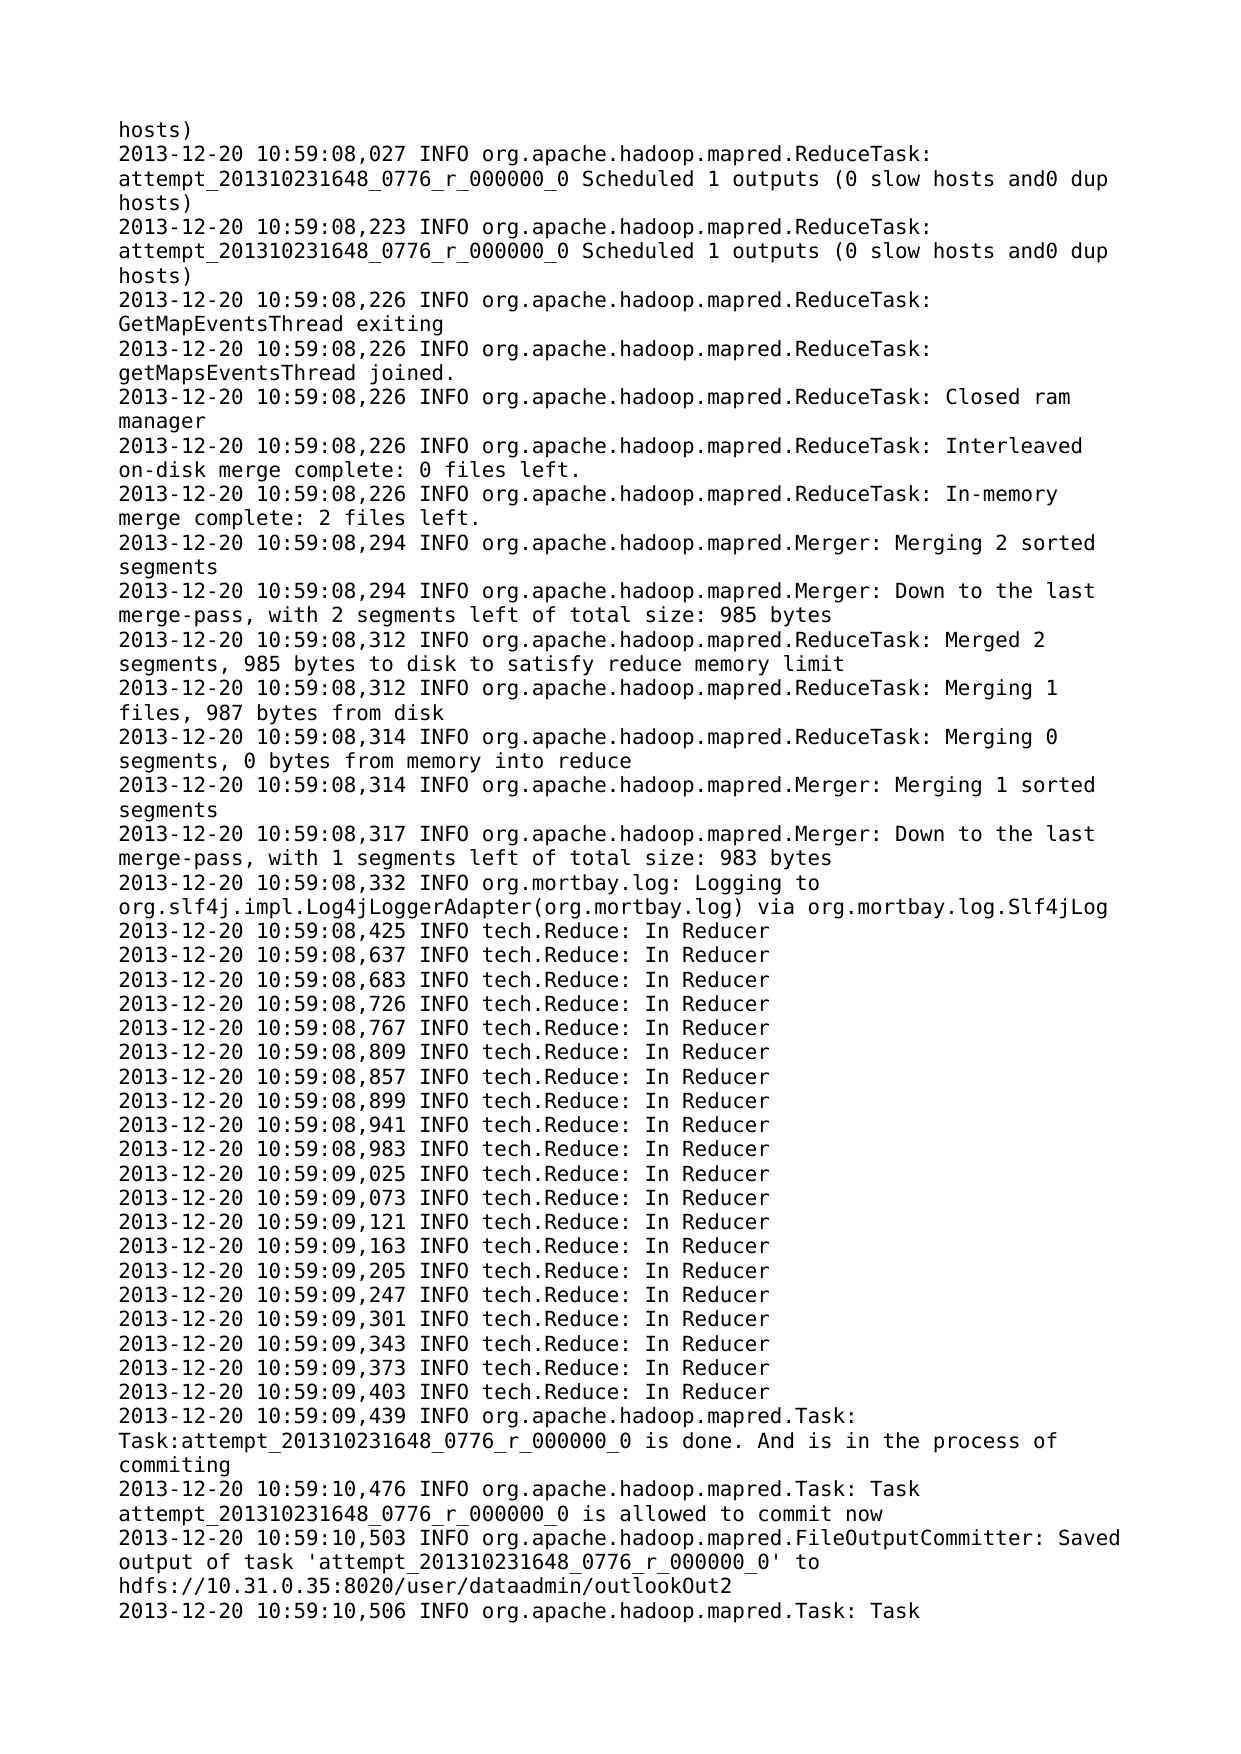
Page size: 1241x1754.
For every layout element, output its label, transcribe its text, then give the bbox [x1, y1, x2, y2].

text 2013-12-20 10:59:09,403 INFO tech.Reduce: In Reducer [118, 1380, 1122, 1404]
text 2013-12-20 10:59:09,073 INFO tech.Reduce: In Reducer [118, 1186, 1122, 1210]
text 2013-12-20 10:59:08,226 INFO org.apache.hadoop.mapred.ReduceTask: Interleaved on-disk merge complete: 0 files left. [118, 434, 1122, 482]
text 2013-12-20 10:59:09,025 INFO tech.Reduce: In Reducer [118, 1162, 1122, 1186]
text 2013-12-20 10:59:10,506 INFO org.apache.hadoop.mapred.Task: Task [118, 1599, 1122, 1623]
text 2013-12-20 10:59:08,312 INFO org.apache.hadoop.mapred.ReduceTask: Merging 1 files, 987 bytes from disk [118, 676, 1122, 725]
text 2013-12-20 10:59:08,857 INFO tech.Reduce: In Reducer [118, 1065, 1122, 1089]
text 2013-12-20 10:59:08,226 INFO org.apache.hadoop.mapred.ReduceTask: In-memory merge complete: 2 files left. [118, 482, 1122, 531]
text 2013-12-20 10:59:08,899 INFO tech.Reduce: In Reducer [118, 1089, 1122, 1113]
text 2013-12-20 10:59:10,476 INFO org.apache.hadoop.mapred.Task: Task attempt_201310231648_0776_r_000000_0 is allowed to commit now [118, 1477, 1122, 1526]
text 2013-12-20 10:59:08,767 INFO tech.Reduce: In Reducer [118, 1016, 1122, 1040]
text 2013-12-20 10:59:08,317 INFO org.apache.hadoop.mapred.Merger: Down to the last merge-pass, with 1 segments left of total size: 983 bytes [118, 822, 1122, 871]
text 2013-12-20 10:59:08,941 INFO tech.Reduce: In Reducer [118, 1113, 1122, 1137]
text 2013-12-20 10:59:10,503 INFO org.apache.hadoop.mapred.FileOutputCommitter: Saved output of task 'attempt_201310231648_0776_r_000000_0' to hdfs://10.31.0.35:8020/user/dataadmin/outlookOut2 [118, 1526, 1122, 1599]
text 2013-12-20 10:59:08,226 INFO org.apache.hadoop.mapred.ReduceTask: getMapsEventsThread joined. [118, 337, 1122, 385]
text 2013-12-20 10:59:08,314 INFO org.apache.hadoop.mapred.Merger: Merging 1 sorted segments [118, 773, 1122, 822]
text 2013-12-20 10:59:09,205 INFO tech.Reduce: In Reducer [118, 1259, 1122, 1283]
text 2013-12-20 10:59:08,294 INFO org.apache.hadoop.mapred.Merger: Down to the last merge-pass, with 2 segments left of total size: 985 bytes [118, 579, 1122, 628]
text 2013-12-20 10:59:09,343 INFO tech.Reduce: In Reducer [118, 1332, 1122, 1356]
text 2013-12-20 10:59:08,223 INFO org.apache.hadoop.mapred.ReduceTask: attempt_201310231648_0776_r_000000_0 Scheduled 1 outputs (0 slow hosts and0 dup hosts) [118, 215, 1122, 288]
text 2013-12-20 10:59:09,121 INFO tech.Reduce: In Reducer [118, 1210, 1122, 1234]
text 2013-12-20 10:59:08,312 INFO org.apache.hadoop.mapred.ReduceTask: Merged 2 segments, 985 bytes to disk to satisfy reduce memory limit [118, 628, 1122, 676]
text 2013-12-20 10:59:09,439 INFO org.apache.hadoop.mapred.Task: Task:attempt_201310231648_0776_r_000000_0 is done. And is in the process of commiting [118, 1404, 1122, 1477]
text 2013-12-20 10:59:08,027 INFO org.apache.hadoop.mapred.ReduceTask: attempt_201310231648_0776_r_000000_0 Scheduled 1 outputs (0 slow hosts and0 dup hosts) [118, 142, 1122, 215]
text 2013-12-20 10:59:08,683 INFO tech.Reduce: In Reducer [118, 968, 1122, 992]
text hosts) [118, 118, 1122, 142]
text 2013-12-20 10:59:08,425 INFO tech.Reduce: In Reducer [118, 919, 1122, 943]
text 2013-12-20 10:59:08,226 INFO org.apache.hadoop.mapred.ReduceTask: GetMapEventsThread exiting [118, 288, 1122, 337]
text 2013-12-20 10:59:09,163 INFO tech.Reduce: In Reducer [118, 1234, 1122, 1259]
text 2013-12-20 10:59:08,226 INFO org.apache.hadoop.mapred.ReduceTask: Closed ram manager [118, 385, 1122, 434]
text 2013-12-20 10:59:08,809 INFO tech.Reduce: In Reducer [118, 1040, 1122, 1065]
text 2013-12-20 10:59:08,983 INFO tech.Reduce: In Reducer [118, 1137, 1122, 1162]
text 2013-12-20 10:59:08,294 INFO org.apache.hadoop.mapred.Merger: Merging 2 sorted segments [118, 531, 1122, 579]
text 2013-12-20 10:59:09,301 INFO tech.Reduce: In Reducer [118, 1307, 1122, 1332]
text 2013-12-20 10:59:09,247 INFO tech.Reduce: In Reducer [118, 1283, 1122, 1307]
text 2013-12-20 10:59:09,373 INFO tech.Reduce: In Reducer [118, 1356, 1122, 1380]
text 2013-12-20 10:59:08,637 INFO tech.Reduce: In Reducer [118, 943, 1122, 968]
text 2013-12-20 10:59:08,332 INFO org.mortbay.log: Logging to org.slf4j.impl.Log4jLoggerAdapter(org.mortbay.log) via org.mortbay.log.Slf4jLog [118, 871, 1122, 919]
text 2013-12-20 10:59:08,726 INFO tech.Reduce: In Reducer [118, 992, 1122, 1016]
text 2013-12-20 10:59:08,314 INFO org.apache.hadoop.mapred.ReduceTask: Merging 0 segments, 0 bytes from memory into reduce [118, 725, 1122, 773]
